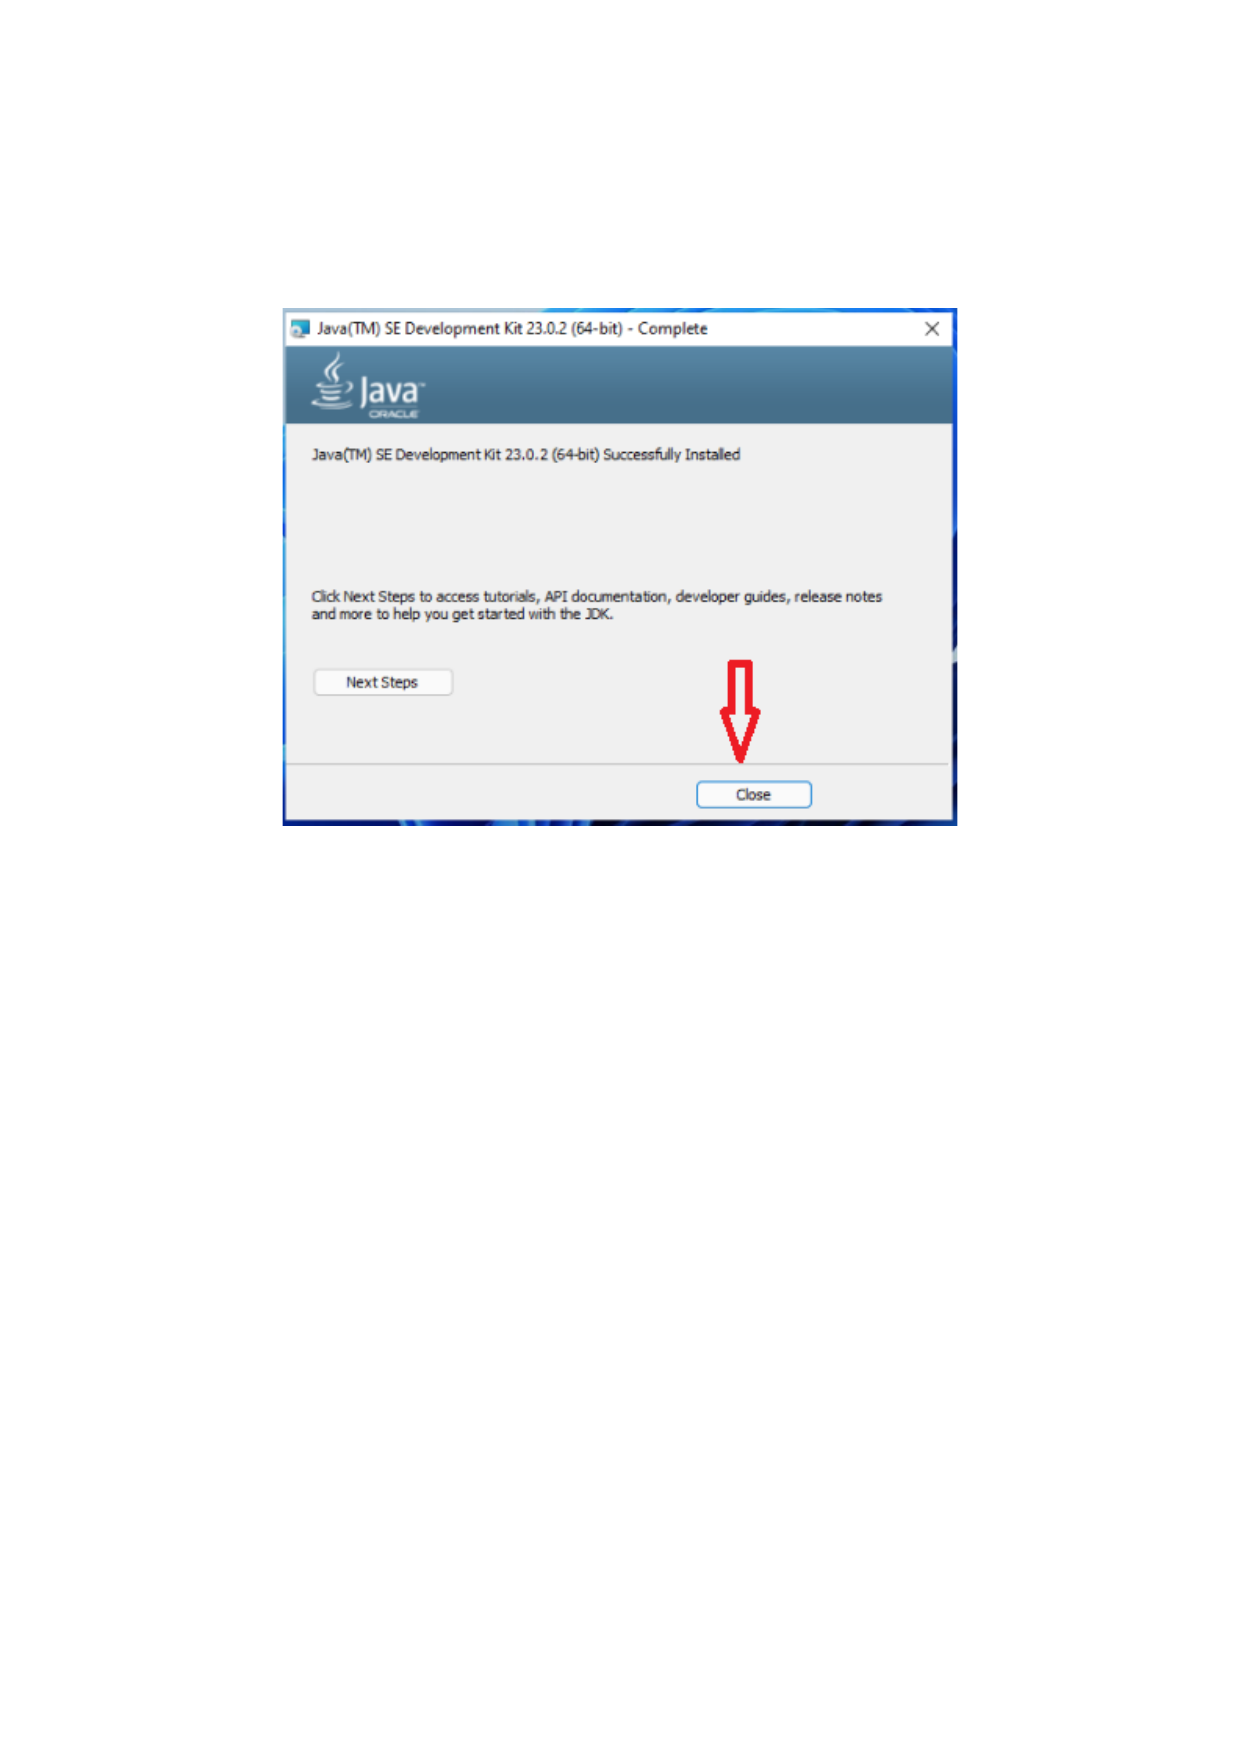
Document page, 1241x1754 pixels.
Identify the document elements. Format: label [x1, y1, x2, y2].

picture [282, 308, 958, 826]
